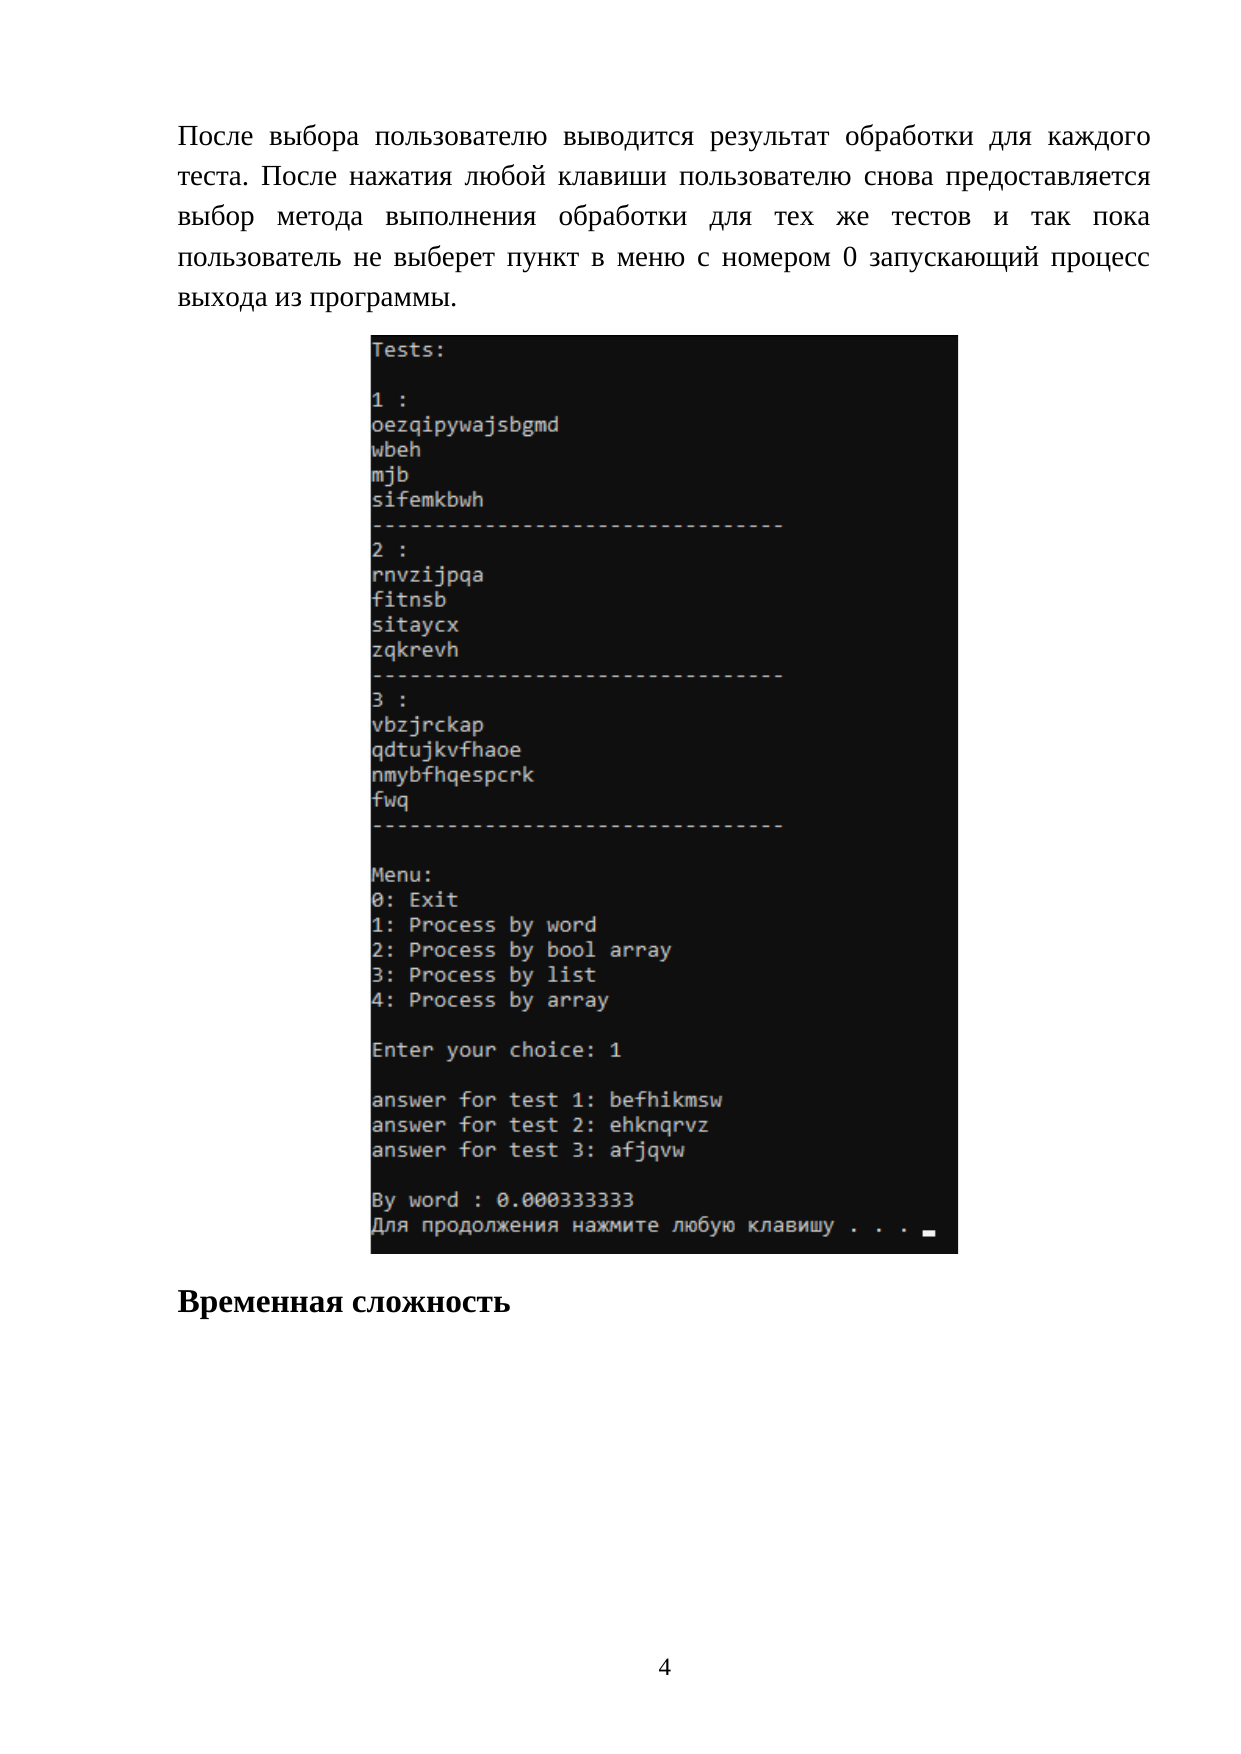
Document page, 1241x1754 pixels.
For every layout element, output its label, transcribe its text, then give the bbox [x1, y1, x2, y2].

text После выбора пользователю выводится результат обработки для каждого теста. После нажатия любой клавиши пользователю снова предоставляется выбор метода выполнения обработки для тех же тестов и так пока пользователь не выберет пункт в меню с номером 0 запускающий процесс выхода из программы. [177, 118, 1152, 312]
subtitle Временная сложность [177, 340, 1152, 1320]
picture [370, 335, 959, 1254]
